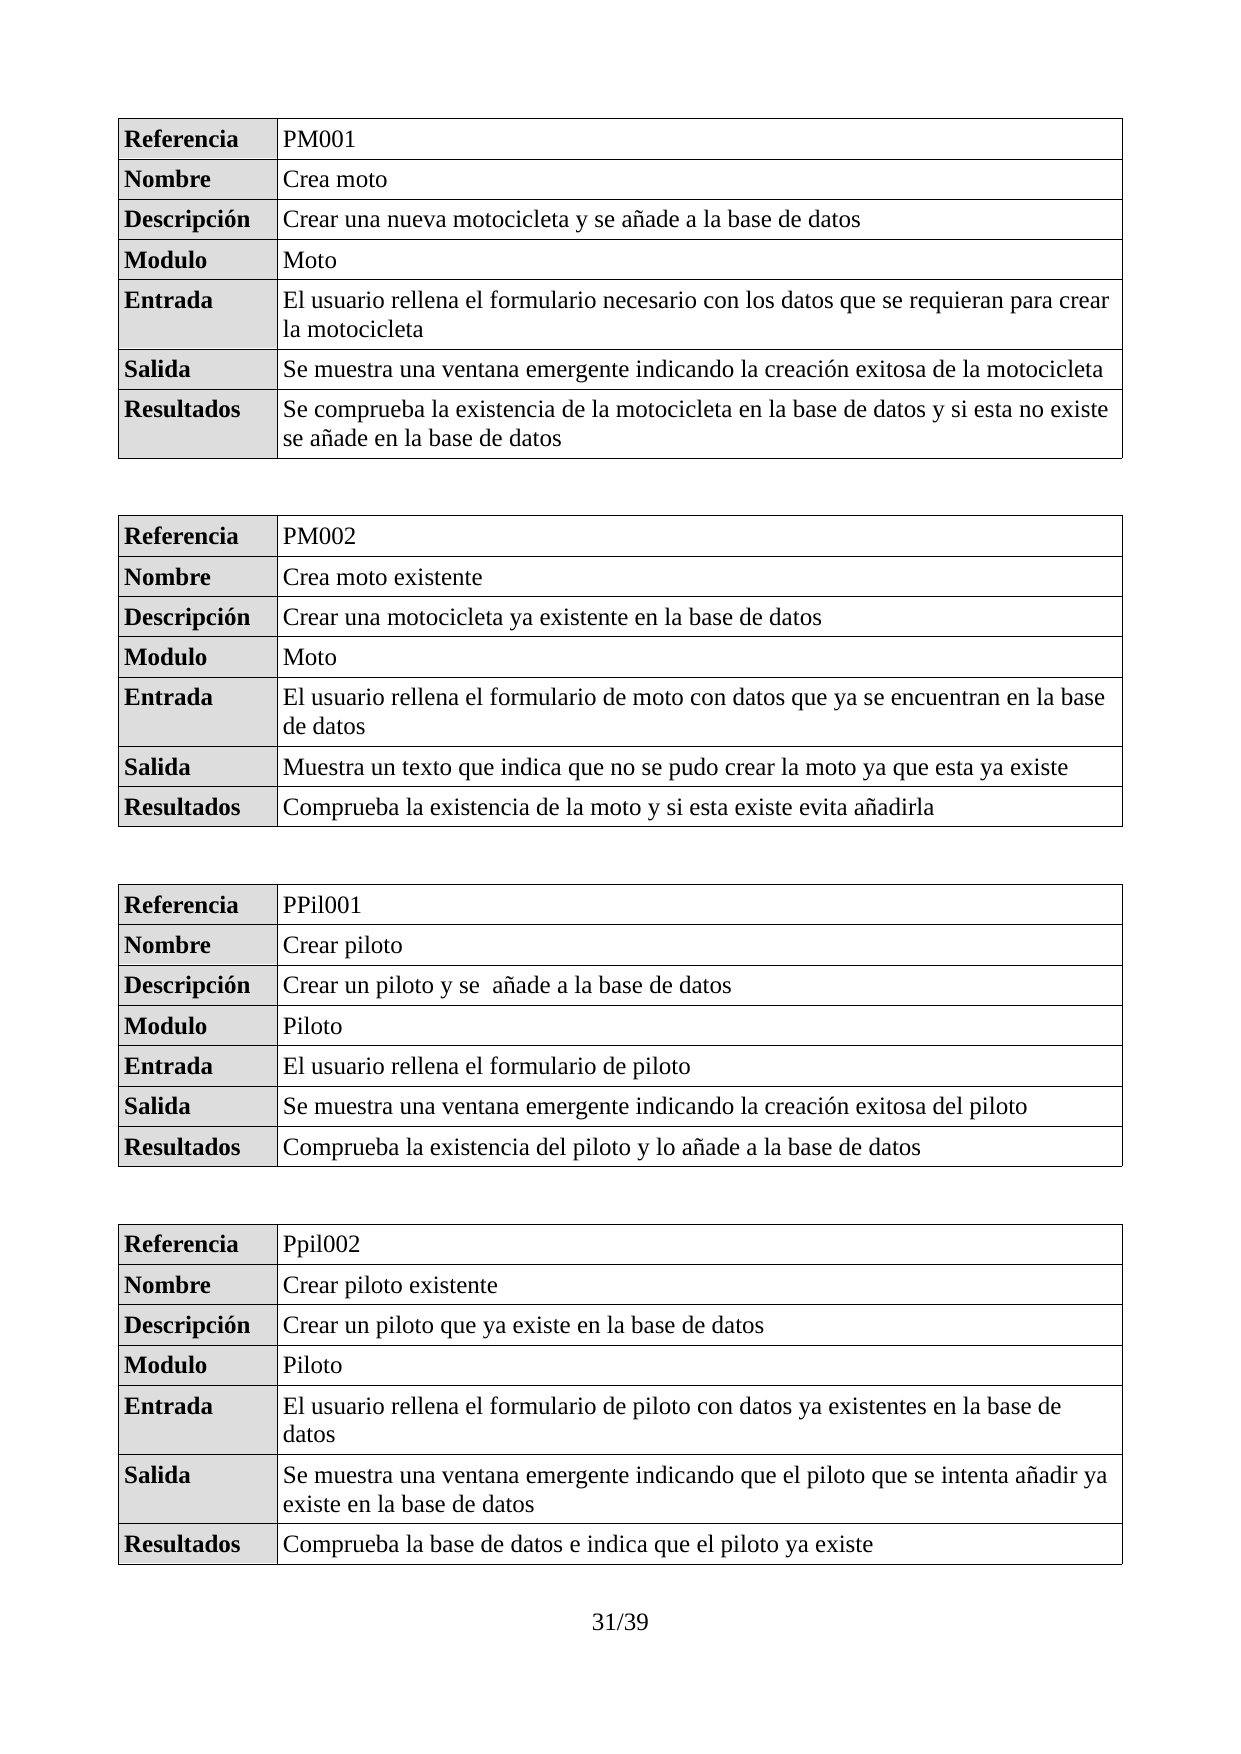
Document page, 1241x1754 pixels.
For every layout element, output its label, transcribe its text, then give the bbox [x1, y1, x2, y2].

table_cell Moto [278, 637, 1122, 677]
table_header Referencia [119, 1225, 277, 1264]
table_cell Salida [119, 350, 277, 389]
table_cell Se muestra una ventana emergente indicando la creación exitosa de la motocicleta [278, 350, 1122, 389]
table_cell Salida [119, 1087, 277, 1126]
table_header Referencia [119, 516, 277, 556]
table_cell Crear un piloto que ya existe en la base de datos [278, 1305, 1122, 1345]
table_cell Resultados [119, 1524, 277, 1563]
table_cell Modulo [119, 1346, 277, 1385]
table_cell Modulo [119, 637, 277, 677]
table_header Referencia [119, 885, 277, 924]
table_cell Crear piloto existente [278, 1265, 1122, 1304]
table_cell Nombre [119, 160, 277, 199]
table_header PM001 [278, 119, 1122, 158]
table_cell Descripción [119, 597, 277, 636]
table_cell Se muestra una ventana emergente indicando que el piloto que se intenta añadir ya existe en la base de datos [278, 1455, 1122, 1523]
table_cell Entrada [119, 1386, 277, 1454]
table_cell Crear piloto [278, 925, 1122, 964]
table_cell Entrada [119, 678, 277, 746]
table_cell Nombre [119, 557, 277, 596]
table_cell Resultados [119, 787, 277, 826]
table_header PPil001 [278, 885, 1122, 924]
table_cell El usuario rellena el formulario de piloto [278, 1046, 1122, 1086]
table_header Ppil002 [278, 1225, 1122, 1264]
table_cell Crea moto [278, 160, 1122, 199]
table_cell Crear un piloto y se añade a la base de datos [278, 966, 1122, 1005]
table_cell Descripción [119, 200, 277, 239]
table_cell Crear una nueva motocicleta y se añade a la base de datos [278, 200, 1122, 239]
table_cell Resultados [119, 390, 277, 458]
table_cell Descripción [119, 1305, 277, 1345]
table_cell Se muestra una ventana emergente indicando la creación exitosa del piloto [278, 1087, 1122, 1126]
table_cell Entrada [119, 1046, 277, 1086]
table_cell El usuario rellena el formulario necesario con los datos que se requieran para crear la motocicleta [278, 280, 1122, 348]
table_cell Crear una motocicleta ya existente en la base de datos [278, 597, 1122, 636]
table_cell Comprueba la base de datos e indica que el piloto ya existe [278, 1524, 1122, 1563]
table_header Referencia [119, 119, 277, 158]
table_cell Salida [119, 1455, 277, 1523]
table_cell Piloto [278, 1346, 1122, 1385]
table_cell Moto [278, 240, 1122, 279]
table_cell Se comprueba la existencia de la motocicleta en la base de datos y si esta no existe se añade en la base de datos [278, 390, 1122, 458]
table_cell Resultados [119, 1127, 277, 1166]
table_cell Comprueba la existencia del piloto y lo añade a la base de datos [278, 1127, 1122, 1166]
table_cell Entrada [119, 280, 277, 348]
table_cell Comprueba la existencia de la moto y si esta existe evita añadirla [278, 787, 1122, 826]
table_cell Piloto [278, 1006, 1122, 1045]
table_cell Nombre [119, 1265, 277, 1304]
table_header PM002 [278, 516, 1122, 556]
table_cell Crea moto existente [278, 557, 1122, 596]
table_cell El usuario rellena el formulario de moto con datos que ya se encuentran en la base de datos [278, 678, 1122, 746]
table_cell Modulo [119, 240, 277, 279]
table_cell Nombre [119, 925, 277, 964]
table_cell Descripción [119, 966, 277, 1005]
table_cell Salida [119, 747, 277, 786]
table_cell El usuario rellena el formulario de piloto con datos ya existentes en la base de datos [278, 1386, 1122, 1454]
table_cell Modulo [119, 1006, 277, 1045]
table_cell Muestra un texto que indica que no se pudo crear la moto ya que esta ya existe [278, 747, 1122, 786]
